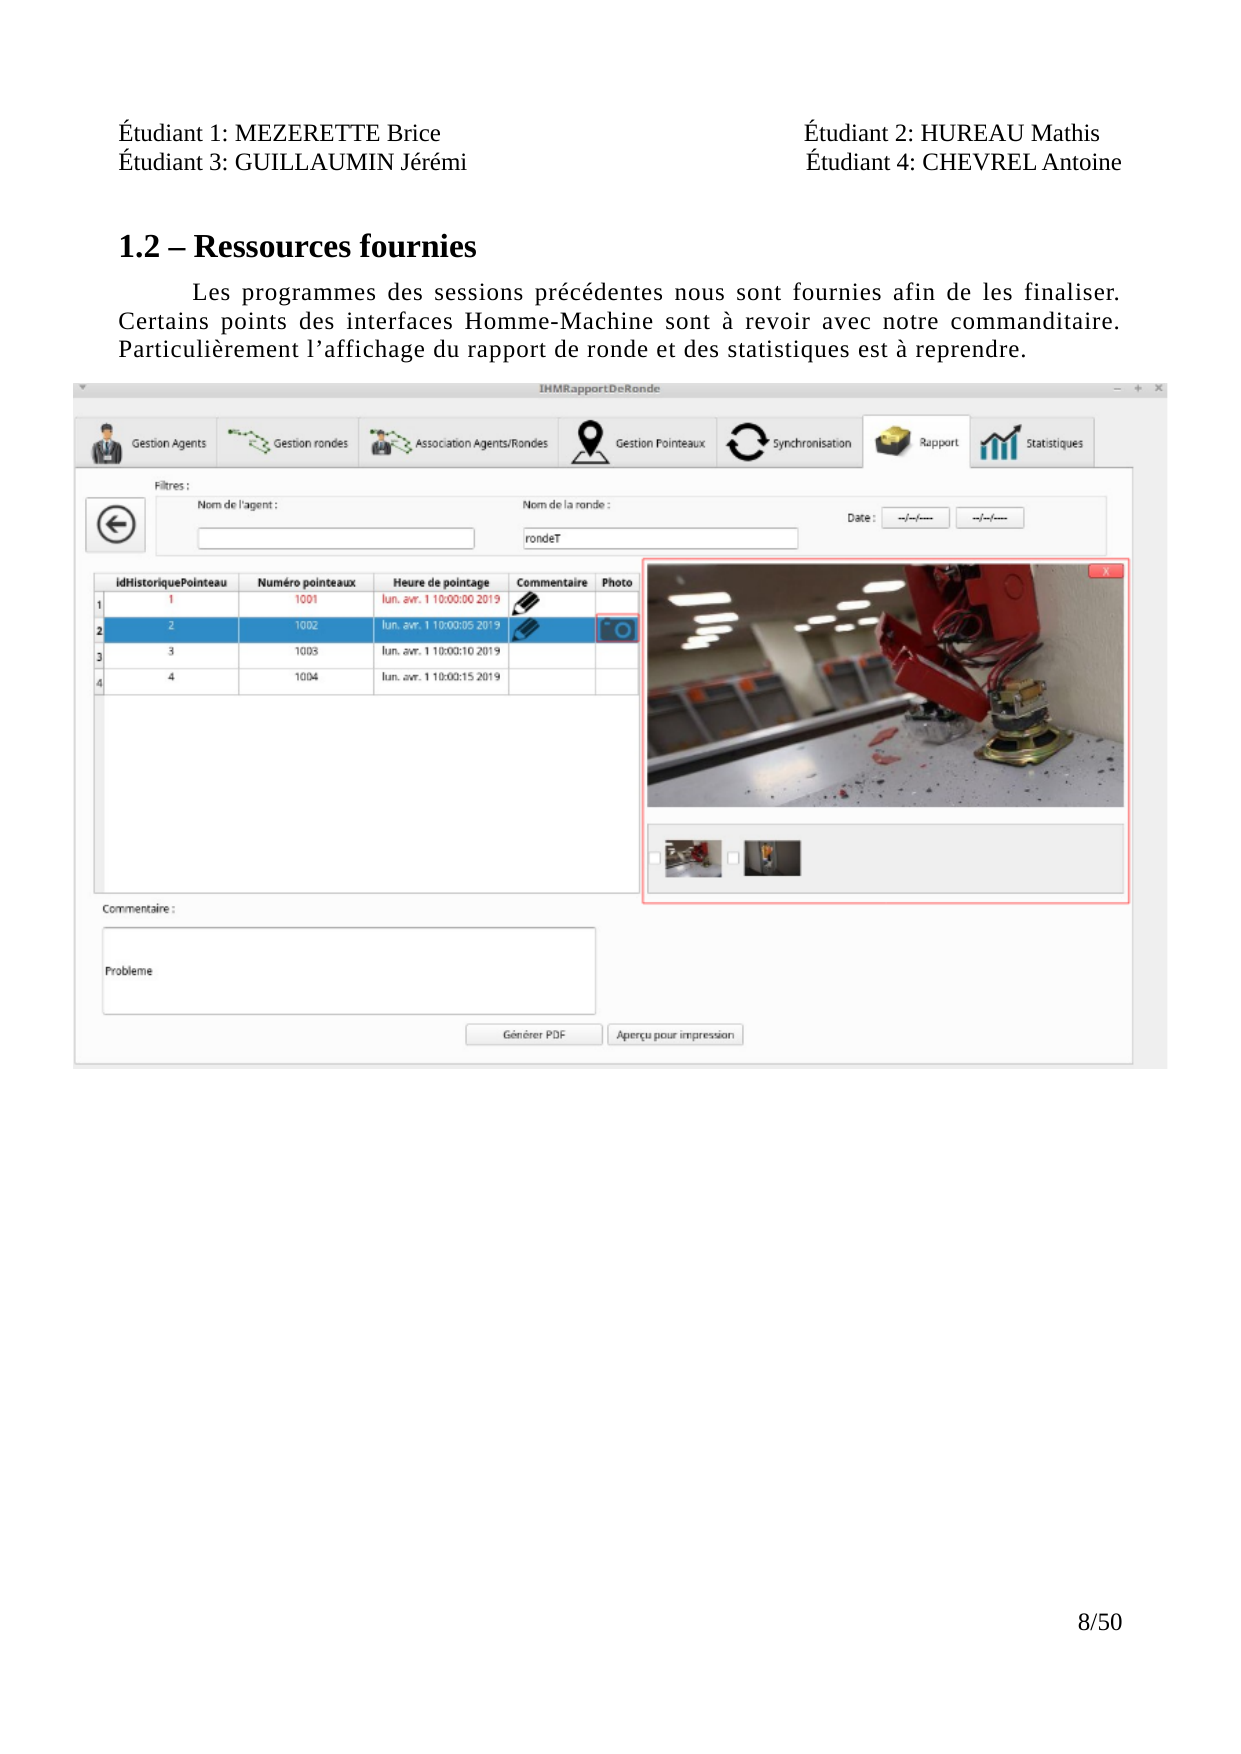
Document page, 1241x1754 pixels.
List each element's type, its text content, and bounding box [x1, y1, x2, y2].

text Les programmes des sessions précédentes nous sont fournies afin de les finaliser. Certains points des interfaces Homme-Machine sont à revoir avec notre commanditaire. Particulièrement l’affichage du rapport de ronde et des statistiques est à reprendre. [118, 277, 1122, 363]
subtitle 1.2 – Ressources fournies [118, 226, 1122, 264]
picture [73, 383, 1168, 1069]
